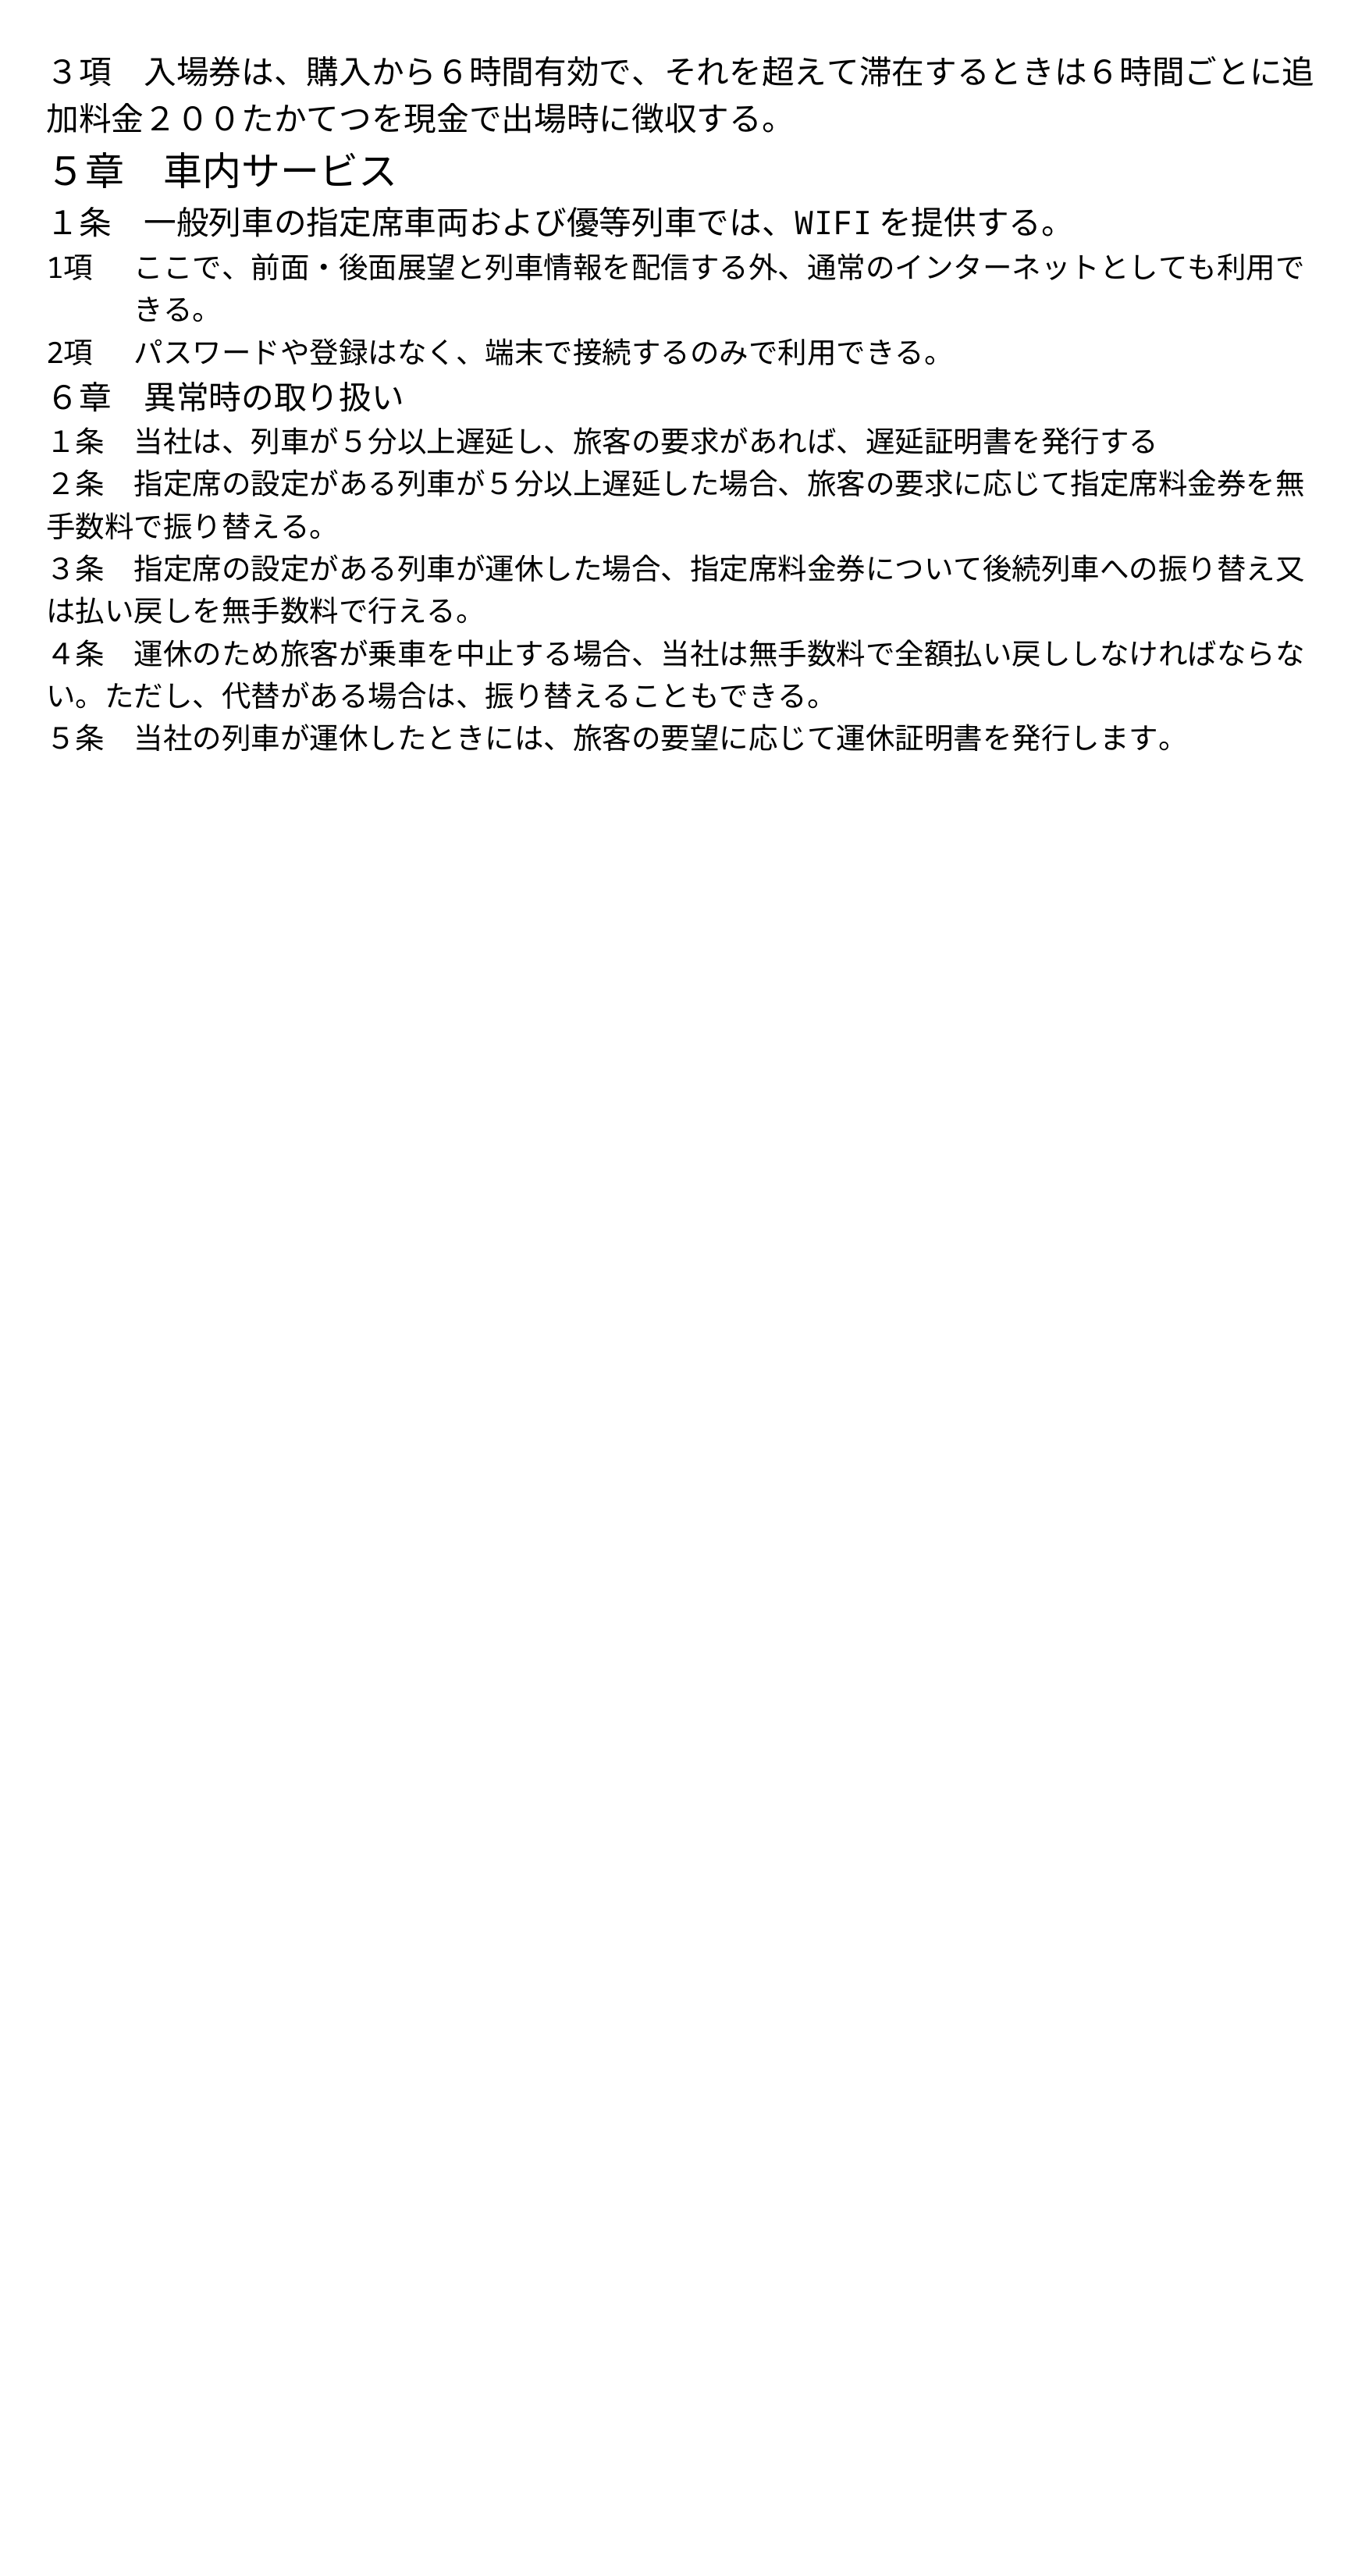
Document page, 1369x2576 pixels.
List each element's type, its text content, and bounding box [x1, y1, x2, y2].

text １条 当社は、列車が５分以上遅延し、旅客の要求があれば、遅延証明書を発行する [46, 418, 1323, 461]
text ４条 運休のため旅客が乗車を中止する場合、当社は無手数料で全額払い戻ししなければならない。ただし、代替がある場合は、振り替えることもできる。 [46, 630, 1323, 715]
text ２条 指定席の設定がある列車が５分以上遅延した場合、旅客の要求に応じて指定席料金券を無手数料で振り替える。 [46, 461, 1323, 546]
text ５条 当社の列車が運休したときには、旅客の要望に応じて運休証明書を発行します。 [46, 715, 1323, 757]
list ここで、前面・後面展望と列車情報を配信する外、通常のインターネットとしても利用できる。 [46, 244, 1323, 329]
text ６章 異常時の取り扱い [46, 372, 1323, 418]
text ３条 指定席の設定がある列車が運休した場合、指定席料金券について後続列車への振り替え又は払い戻しを無手数料で行える。 [46, 546, 1323, 630]
text ３項 入場券は、購入から６時間有効で、それを超えて滞在するときは６時間ごとに追加料金２００たかてつを現金で出場時に徴収する。 [46, 46, 1323, 141]
text １条 一般列車の指定席車両および優等列車では、WIFIを提供する。 [46, 197, 1323, 244]
list パスワードや登録はなく、端末で接続するのみで利用できる。 [46, 329, 1323, 372]
text ５章 車内サービス [46, 141, 1323, 197]
